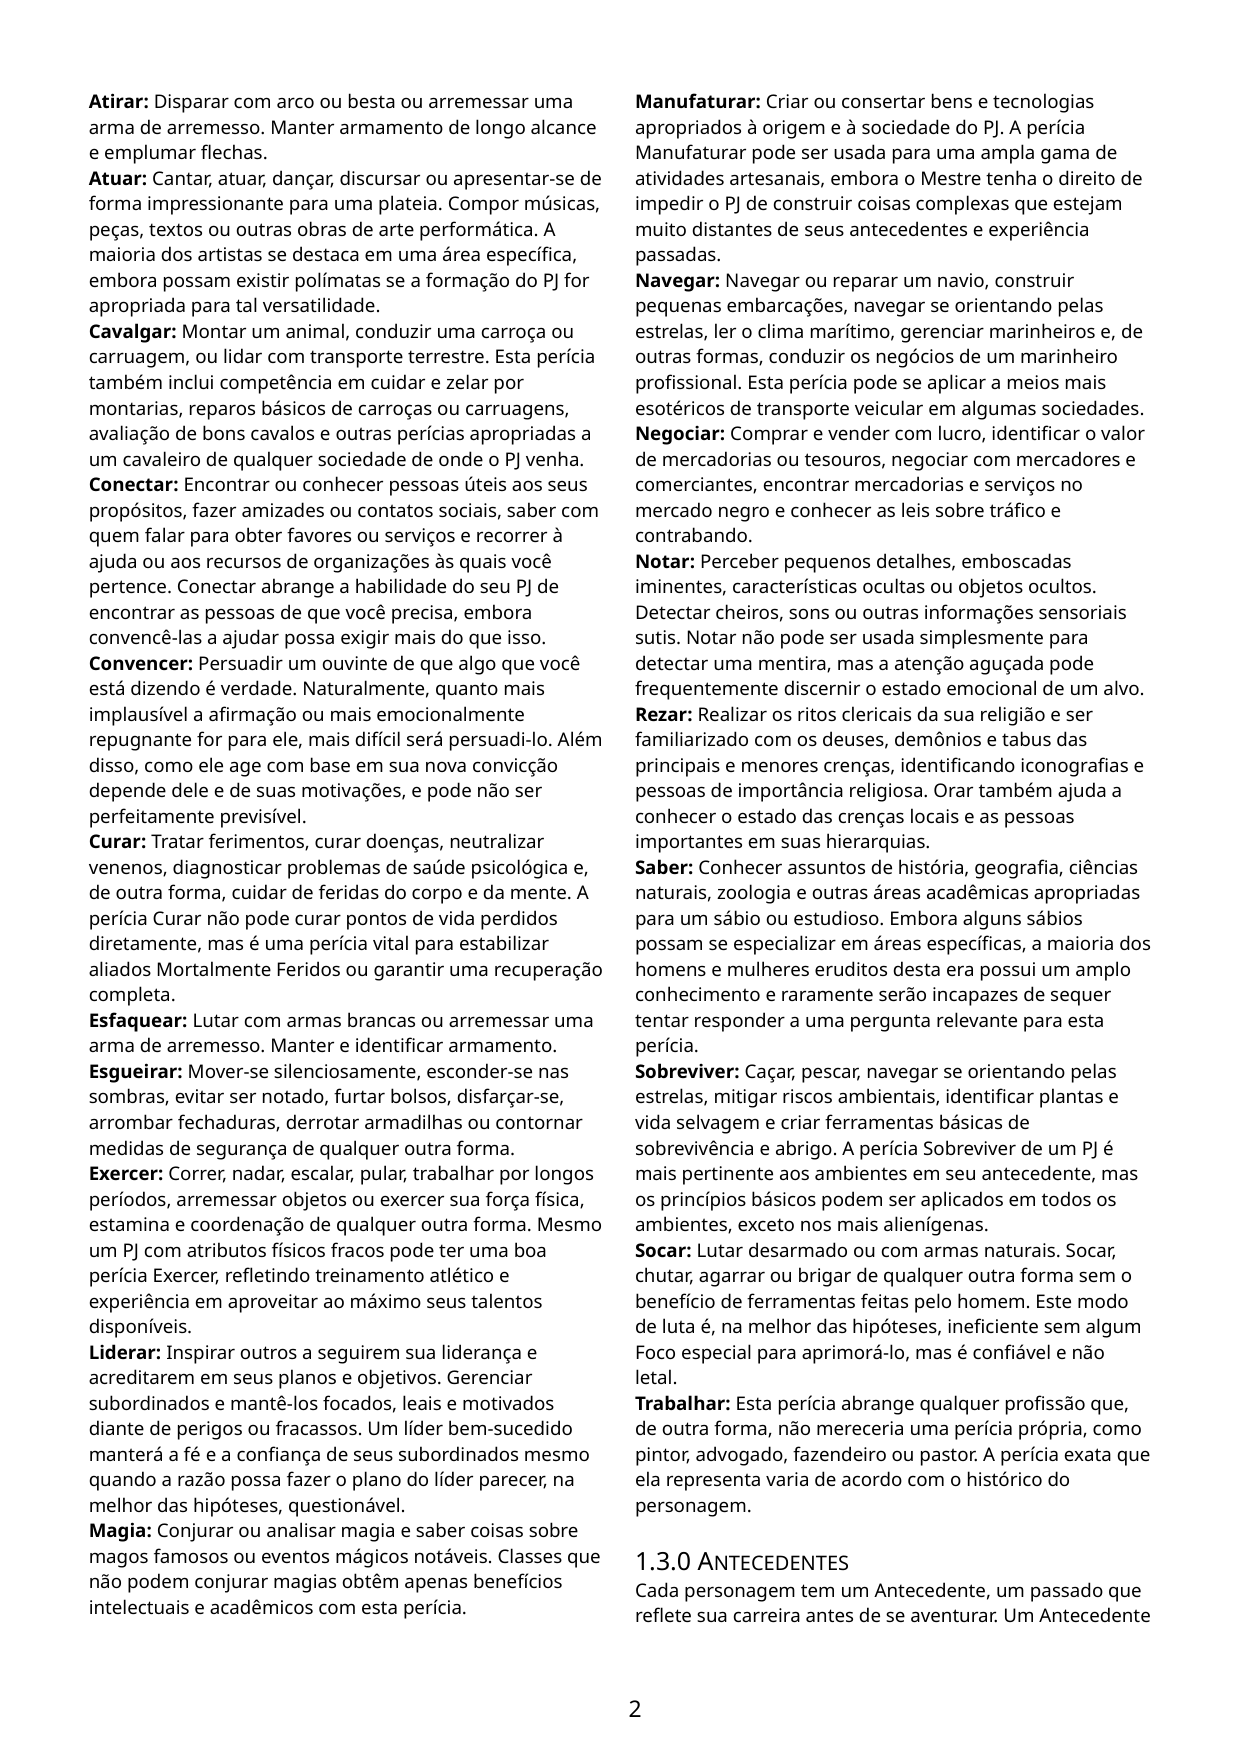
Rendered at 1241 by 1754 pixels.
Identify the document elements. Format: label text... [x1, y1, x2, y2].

text Esgueirar: Mover-se silenciosamente, esconder-se nas sombras, evitar ser notado, furtar bolsos, disfarçar-se, arrombar fechaduras, derrotar armadilhas ou contornar medidas de segurança de qualquer outra forma. [88, 1058, 605, 1160]
subtitle 1.3.0 Antecedentes [635, 1543, 1152, 1577]
text Esfaquear: Lutar com armas brancas ou arremessar uma arma de arremesso. Manter e identificar armamento. [88, 1007, 605, 1058]
text Liderar: Inspirar outros a seguirem sua liderança e acreditarem em seus planos e objetivos. Gerenciar subordinados e mantê-los focados, leais e motivados diante de perigos ou fracassos. Um líder bem-sucedido manterá a fé e a confiança de seus subordinados mesmo quando a razão possa fazer o plano do líder parecer, na melhor das hipóteses, questionável. [88, 1339, 605, 1518]
text Negociar: Comprar e vender com lucro, identificar o valor de mercadorias ou tesouros, negociar com mercadores e comerciantes, encontrar mercadorias e serviços no mercado negro e conhecer as leis sobre tráfico e contrabando. [635, 420, 1152, 548]
text Conectar: ​​Encontrar ou conhecer pessoas úteis aos seus propósitos, fazer amizades ou contatos sociais, saber com quem falar para obter favores ou serviços e recorrer à ajuda ou aos recursos de organizações às quais você pertence. Conectar abrange a habilidade do seu PJ de encontrar as pessoas de que você precisa, embora convencê-las a ajudar possa exigir mais do que isso. [88, 471, 605, 650]
text Atirar: Disparar com arco ou besta ou arremessar uma arma de arremesso. Manter armamento de longo alcance e emplumar flechas. [88, 88, 605, 165]
text Magia: Conjurar ou analisar magia e saber coisas sobre magos famosos ou eventos mágicos notáveis. Classes que não podem conjurar magias obtêm apenas benefícios intelectuais e acadêmicos com esta perícia. [88, 1518, 605, 1620]
text Sobreviver: Caçar, pescar, navegar se orientando pelas estrelas, mitigar riscos ambientais, identificar plantas e vida selvagem e criar ferramentas básicas de sobrevivência e abrigo. A perícia Sobreviver de um PJ é mais pertinente aos ambientes em seu antecedente, mas os princípios básicos podem ser aplicados em todos os ambientes, exceto nos mais alienígenas. [635, 1058, 1152, 1237]
text Cavalgar: Montar um animal, conduzir uma carroça ou carruagem, ou lidar com transporte terrestre. Esta perícia também inclui competência em cuidar e zelar por montarias, reparos básicos de carroças ou carruagens, avaliação de bons cavalos e outras perícias apropriadas a um cavaleiro de qualquer sociedade de onde o PJ venha. [88, 318, 605, 471]
text Trabalhar: Esta perícia abrange qualquer profissão que, de outra forma, não mereceria uma perícia própria, como pintor, advogado, fazendeiro ou pastor. A perícia exata que ela representa varia de acordo com o histórico do personagem. [635, 1390, 1152, 1518]
text Socar: Lutar desarmado ou com armas naturais. Socar, chutar, agarrar ou brigar de qualquer outra forma sem o benefício de ferramentas feitas pelo homem. Este modo de luta é, na melhor das hipóteses, ineficiente sem algum Foco especial para aprimorá-lo, mas é confiável e não letal. [635, 1237, 1152, 1390]
text Atuar: Cantar, atuar, dançar, discursar ou apresentar-se de forma impressionante para uma plateia. Compor músicas, peças, textos ou outras obras de arte performática. A maioria dos artistas se destaca em uma área específica, embora possam existir polímatas se a formação do PJ for apropriada para tal versatilidade. [88, 165, 605, 318]
text Convencer: Persuadir um ouvinte de que algo que você está dizendo é verdade. Naturalmente, quanto mais implausível a afirmação ou mais emocionalmente repugnante for para ele, mais difícil será persuadi-lo. Além disso, como ele age com base em sua nova convicção depende dele e de suas motivações, e pode não ser perfeitamente previsível. [88, 650, 605, 829]
text Exercer: Correr, nadar, escalar, pular, trabalhar por longos períodos, arremessar objetos ou exercer sua força física, estamina e coordenação de qualquer outra forma. Mesmo um PJ com atributos físicos fracos pode ter uma boa perícia Exercer, refletindo treinamento atlético e experiência em aproveitar ao máximo seus talentos disponíveis. [88, 1160, 605, 1339]
text Navegar: Navegar ou reparar um navio, construir pequenas embarcações, navegar se orientando pelas estrelas, ler o clima marítimo, gerenciar marinheiros e, de outras formas, conduzir os negócios de um marinheiro profissional. Esta perícia pode se aplicar a meios mais esotéricos de transporte veicular em algumas sociedades. [635, 267, 1152, 420]
text Cada personagem tem um Antecedente, um passado que reflete sua carreira antes de se aventurar. Um Antecedente [635, 1577, 1152, 1628]
text Curar: Tratar ferimentos, curar doenças, neutralizar venenos, diagnosticar problemas de saúde psicológica e, de outra forma, cuidar de feridas do corpo e da mente. A perícia Curar não pode curar pontos de vida perdidos diretamente, mas é uma perícia vital para estabilizar aliados Mortalmente Feridos ou garantir uma recuperação completa. [88, 829, 605, 1007]
text Saber: Conhecer assuntos de história, geografia, ciências naturais, zoologia e outras áreas acadêmicas apropriadas para um sábio ou estudioso. Embora alguns sábios possam se especializar em áreas específicas, a maioria dos homens e mulheres eruditos desta era possui um amplo conhecimento e raramente serão incapazes de sequer tentar responder a uma pergunta relevante para esta perícia. [635, 854, 1152, 1058]
text Notar: Perceber pequenos detalhes, emboscadas iminentes, características ocultas ou objetos ocultos. Detectar cheiros, sons ou outras informações sensoriais sutis. Notar não pode ser usada simplesmente para detectar uma mentira, mas a atenção aguçada pode frequentemente discernir o estado emocional de um alvo. [635, 548, 1152, 701]
text Manufaturar: Criar ou consertar bens e tecnologias apropriados à origem e à sociedade do PJ. A perícia Manufaturar pode ser usada para uma ampla gama de atividades artesanais, embora o Mestre tenha o direito de impedir o PJ de construir coisas complexas que estejam muito distantes de seus antecedentes e experiência passadas. [635, 88, 1152, 267]
text Rezar: Realizar os ritos clericais da sua religião e ser familiarizado com os deuses, demônios e tabus das principais e menores crenças, identificando iconografias e pessoas de importância religiosa. Orar também ajuda a conhecer o estado das crenças locais e as pessoas importantes em suas hierarquias. [635, 701, 1152, 854]
